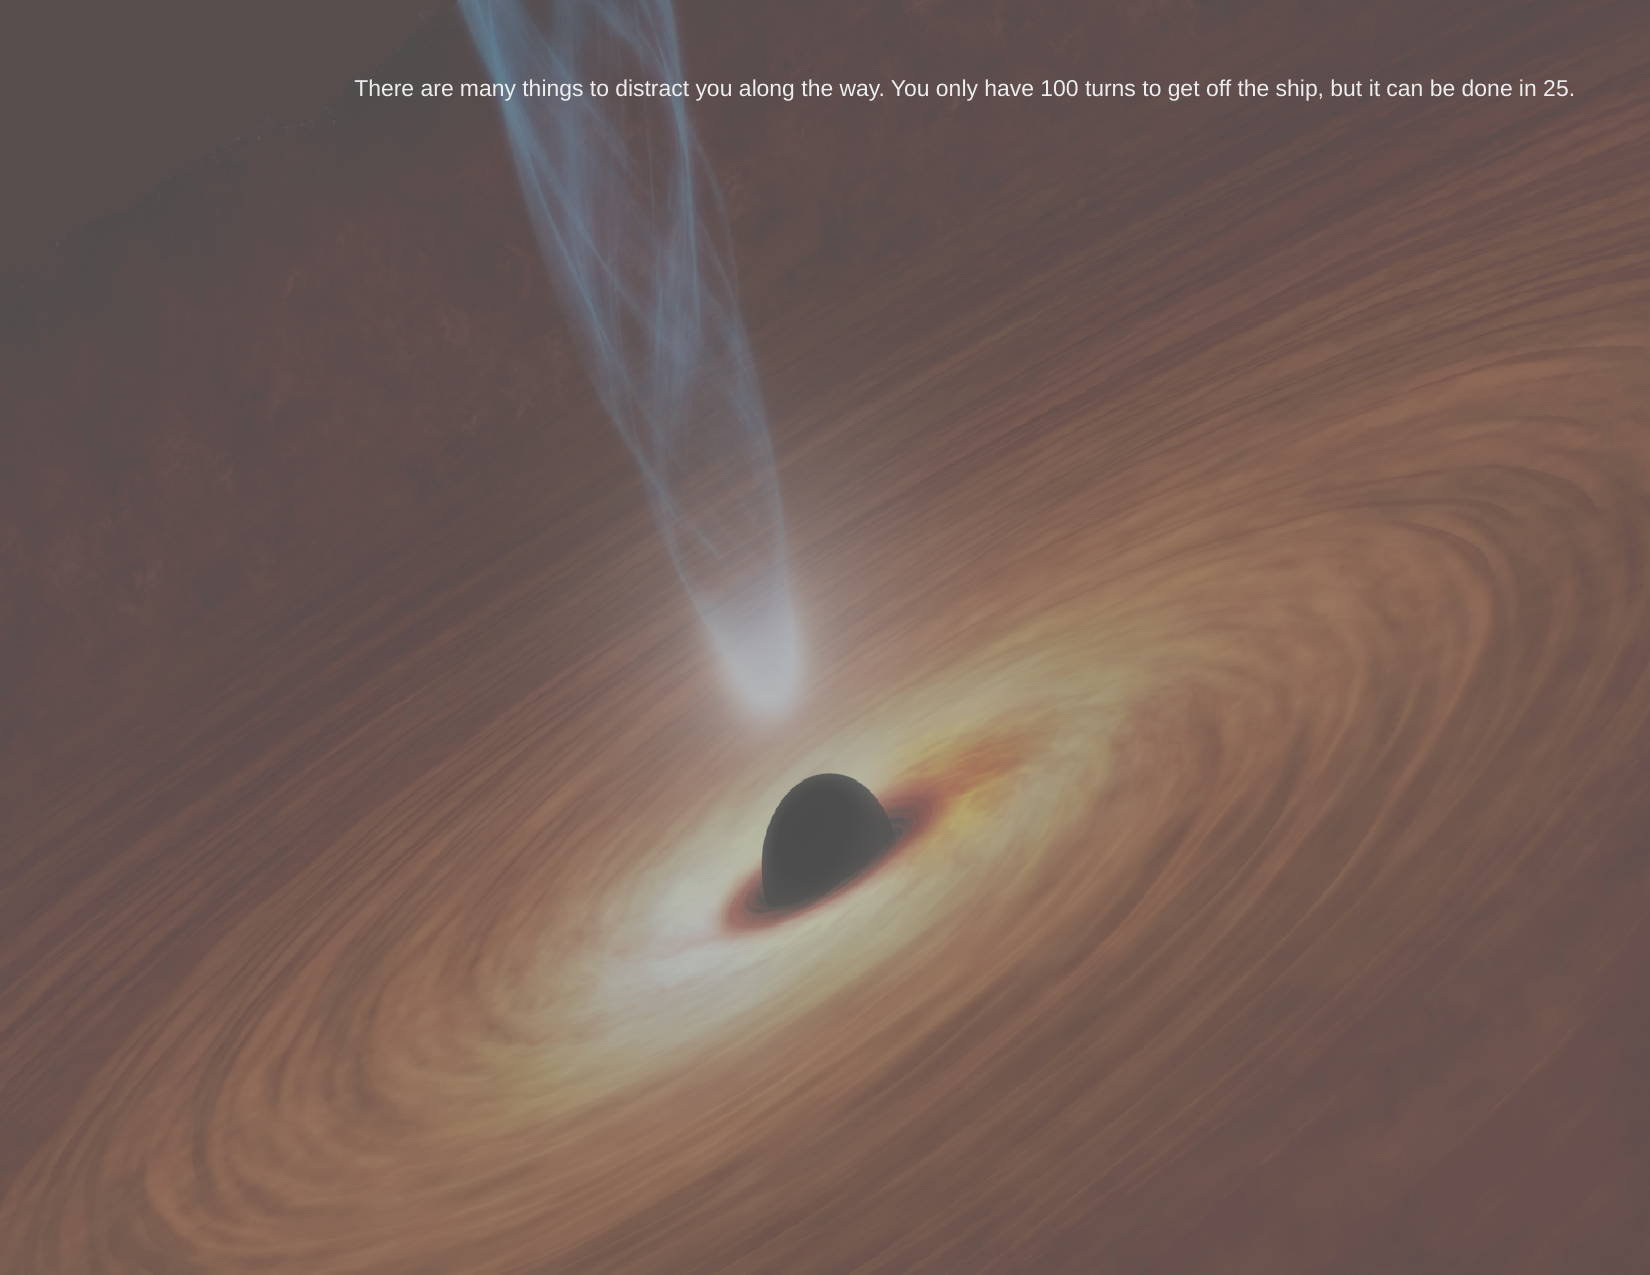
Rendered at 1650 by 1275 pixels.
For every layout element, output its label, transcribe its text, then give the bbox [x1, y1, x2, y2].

text There are many things to distract you along the way. You only have 100 turns to get off the ship, but it can be done in 25. [75, 75, 1575, 101]
